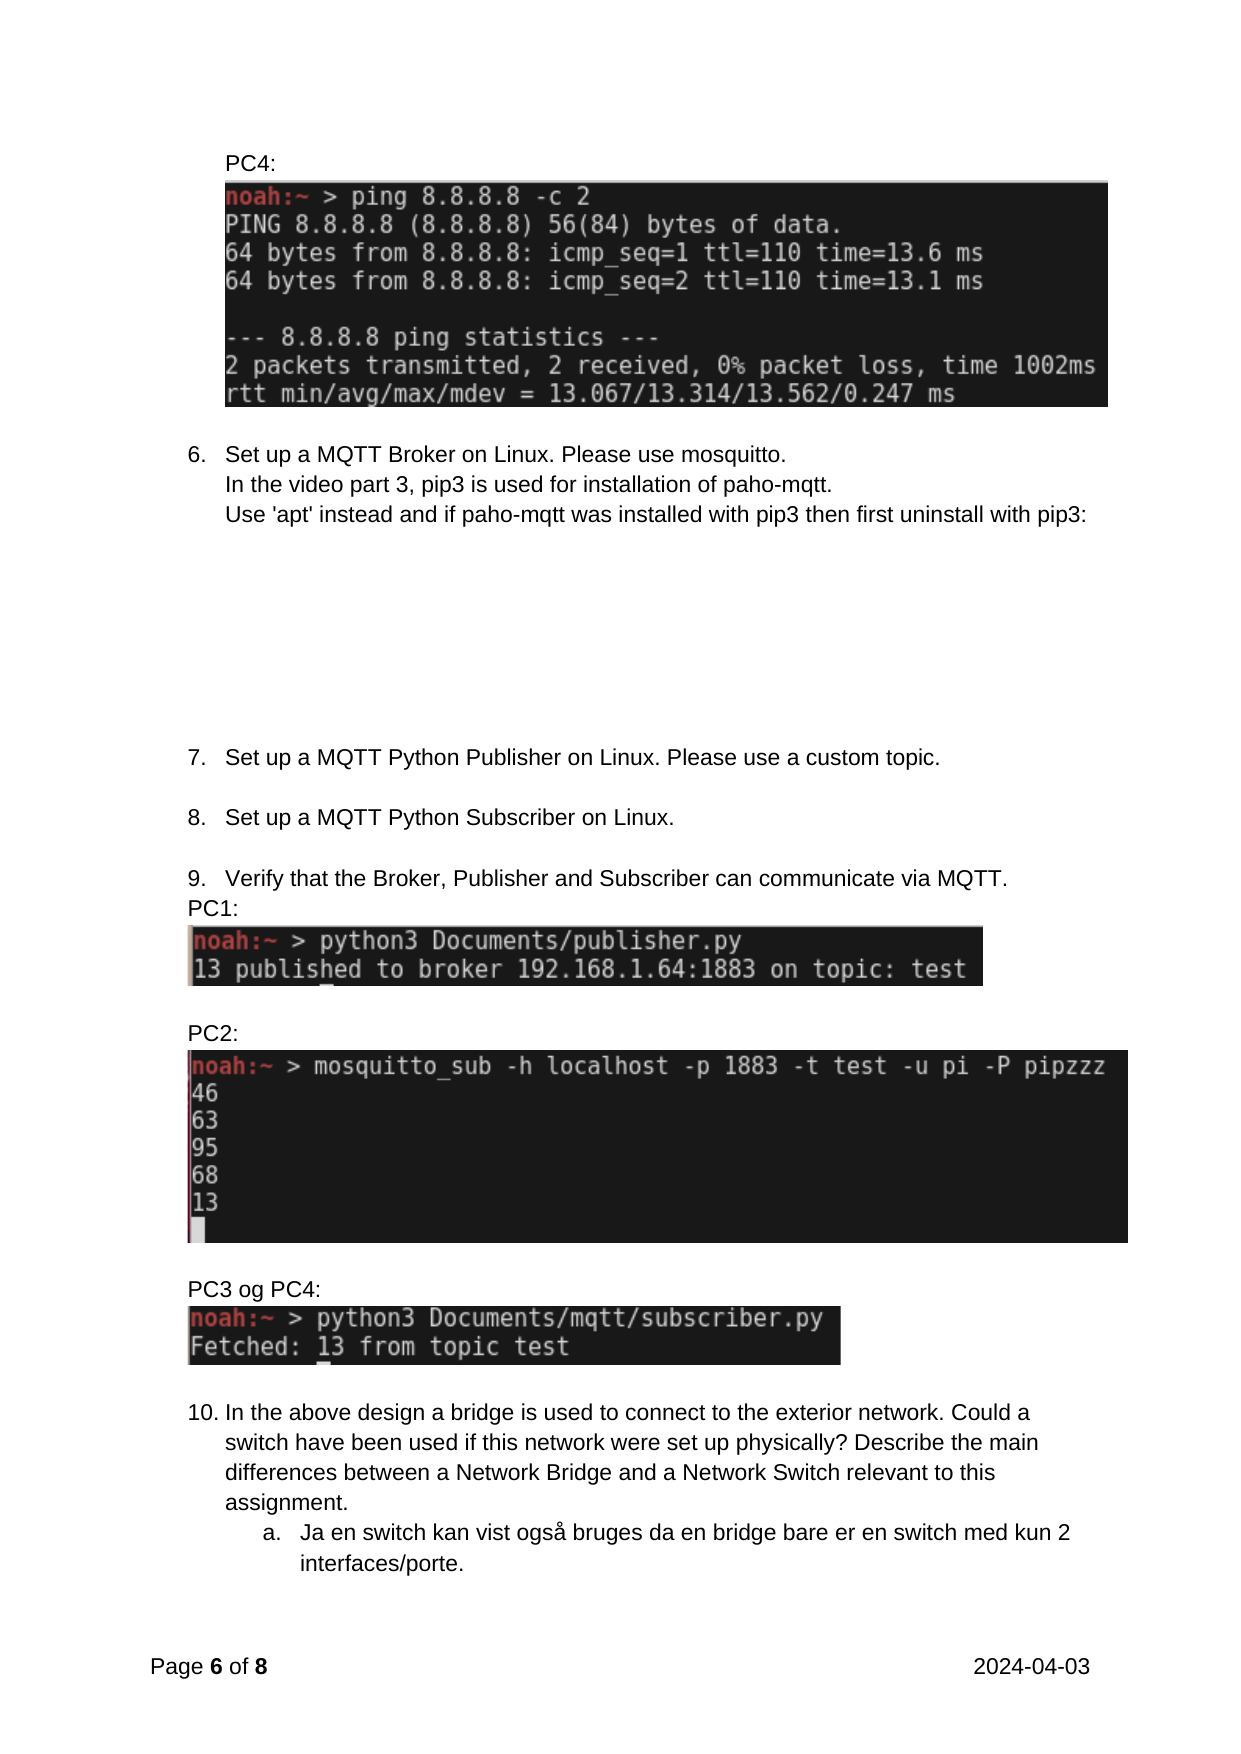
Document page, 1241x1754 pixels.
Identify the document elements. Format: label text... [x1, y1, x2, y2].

picture [187, 1050, 1128, 1243]
text PC3 og PC4: [150, 1276, 1090, 1303]
picture [225, 180, 1108, 407]
list In the above design a bridge is used to connect to the exterior network. Could a switch have been used if this network were set up physically? Describe the main differences between a Network Bridge and a Network Switch relevant to this assignment. [187, 1398, 1090, 1516]
text PC1: [150, 895, 1090, 921]
list Verify that the Broker, Publisher and Subscriber can communicate via MQTT. [187, 864, 1090, 891]
picture [187, 925, 983, 986]
list Set up a MQTT Python Subscriber on Linux. [187, 804, 1090, 830]
picture [187, 1306, 841, 1365]
list Set up a MQTT Python Publisher on Linux. Please use a custom topic. [187, 744, 1090, 770]
text PC2: [150, 1020, 1090, 1046]
list Ja en switch kan vist også bruges da en bridge bare er en switch med kun 2 interfaces/porte. [262, 1519, 1090, 1576]
list PC4: [187, 150, 1090, 407]
list Set up a MQTT Broker on Linux. Please use mosquitto. In the video part 3, pip3 is used for installation of paho-mqtt. Use 'apt' instead and if paho-mqtt was installed with pip3 then first uninstall with pip3: [187, 441, 1090, 528]
